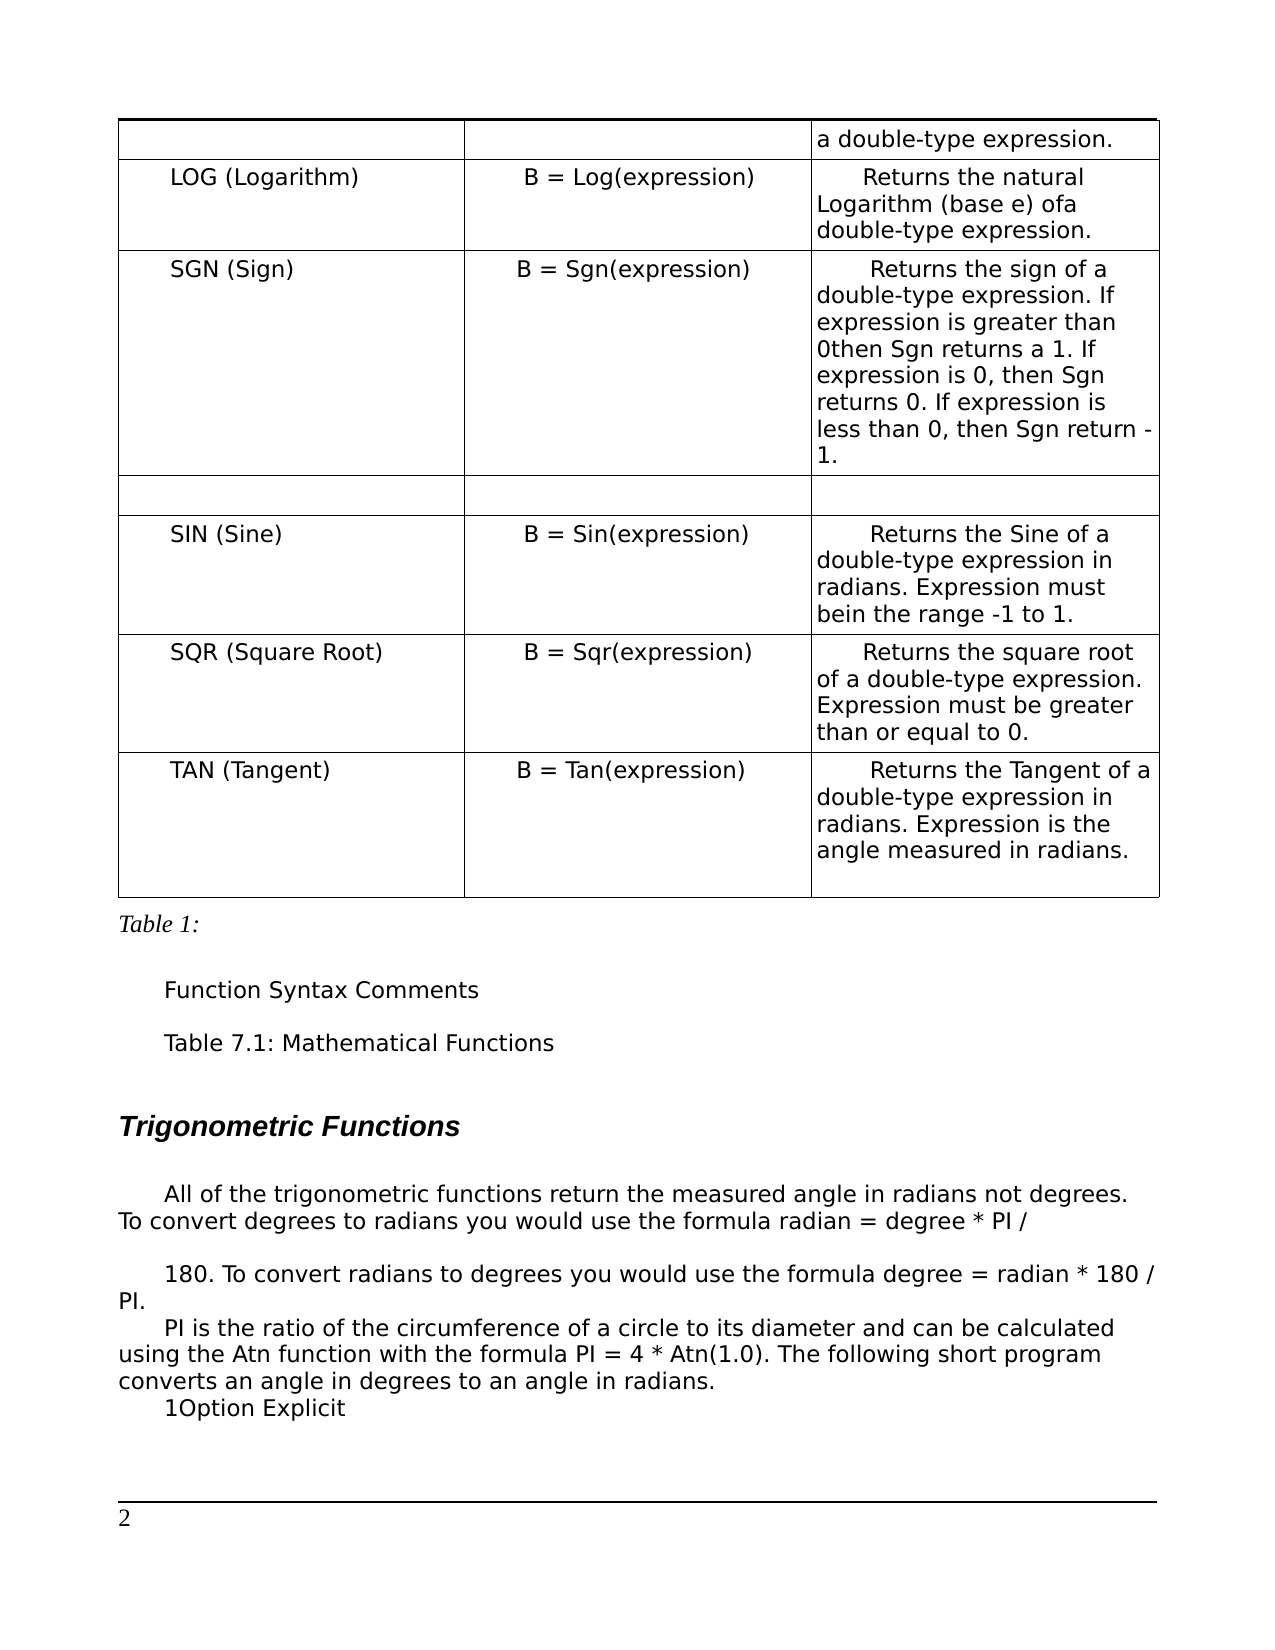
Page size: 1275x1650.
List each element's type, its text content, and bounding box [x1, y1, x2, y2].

table_cell [465, 121, 811, 158]
table_cell SIN (Sine) [119, 516, 464, 633]
table_cell [119, 121, 464, 158]
table_cell [465, 476, 811, 515]
text Table 7.1: Mathematical Functions [118, 1030, 1157, 1057]
table_cell Returns the natural Logarithm (base e) ofa double-type expression. [812, 160, 1159, 250]
text Table 1: [118, 909, 1157, 938]
text 180. To convert radians to degrees you would use the formula degree = radian * 180 / PI. [118, 1261, 1157, 1315]
table_cell [812, 476, 1159, 515]
text 1Option Explicit [118, 1395, 1157, 1421]
table_cell Returns the square root of a double-type expression. Expression must be greater than or equal to 0. [812, 635, 1159, 752]
text PI is the ratio of the circumference of a circle to its diameter and can be calculated using the Atn function with the formula PI = 4 * Atn(1.0). The following short program converts an angle in degrees to an angle in radians. [118, 1315, 1157, 1395]
table_cell SQR (Square Root) [119, 635, 464, 752]
table_cell B = Sin(expression) [465, 516, 811, 633]
table_cell [119, 476, 464, 515]
table_cell TAN (Tangent) [119, 753, 464, 897]
table_cell Returns the sign of a double-type expression. If expression is greater than 0then Sgn returns a 1. If expression is 0, then Sgn returns 0. If expression is less than 0, then Sgn return -1. [812, 251, 1159, 475]
table_cell LOG (Logarithm) [119, 160, 464, 250]
text Function Syntax Comments [118, 977, 1157, 1004]
table_cell a double-type expression. [812, 121, 1159, 158]
table_cell B = Sqr(expression) [465, 635, 811, 752]
table_cell SGN (Sign) [119, 251, 464, 475]
subtitle Trigonometric Functions [118, 1109, 1157, 1142]
text All of the trigonometric functions return the measured angle in radians not degrees. To convert degrees to radians you would use the formula radian = degree * PI / [118, 1181, 1157, 1235]
table_cell B = Tan(expression) [465, 753, 811, 897]
table_cell Returns the Tangent of a double-type expression in radians. Expression is the angle measured in radians. [812, 753, 1159, 897]
table_cell Returns the Sine of a double-type expression in radians. Expression must bein the range -1 to 1. [812, 516, 1159, 633]
table_cell B = Sgn(expression) [465, 251, 811, 475]
table_cell B = Log(expression) [465, 160, 811, 250]
